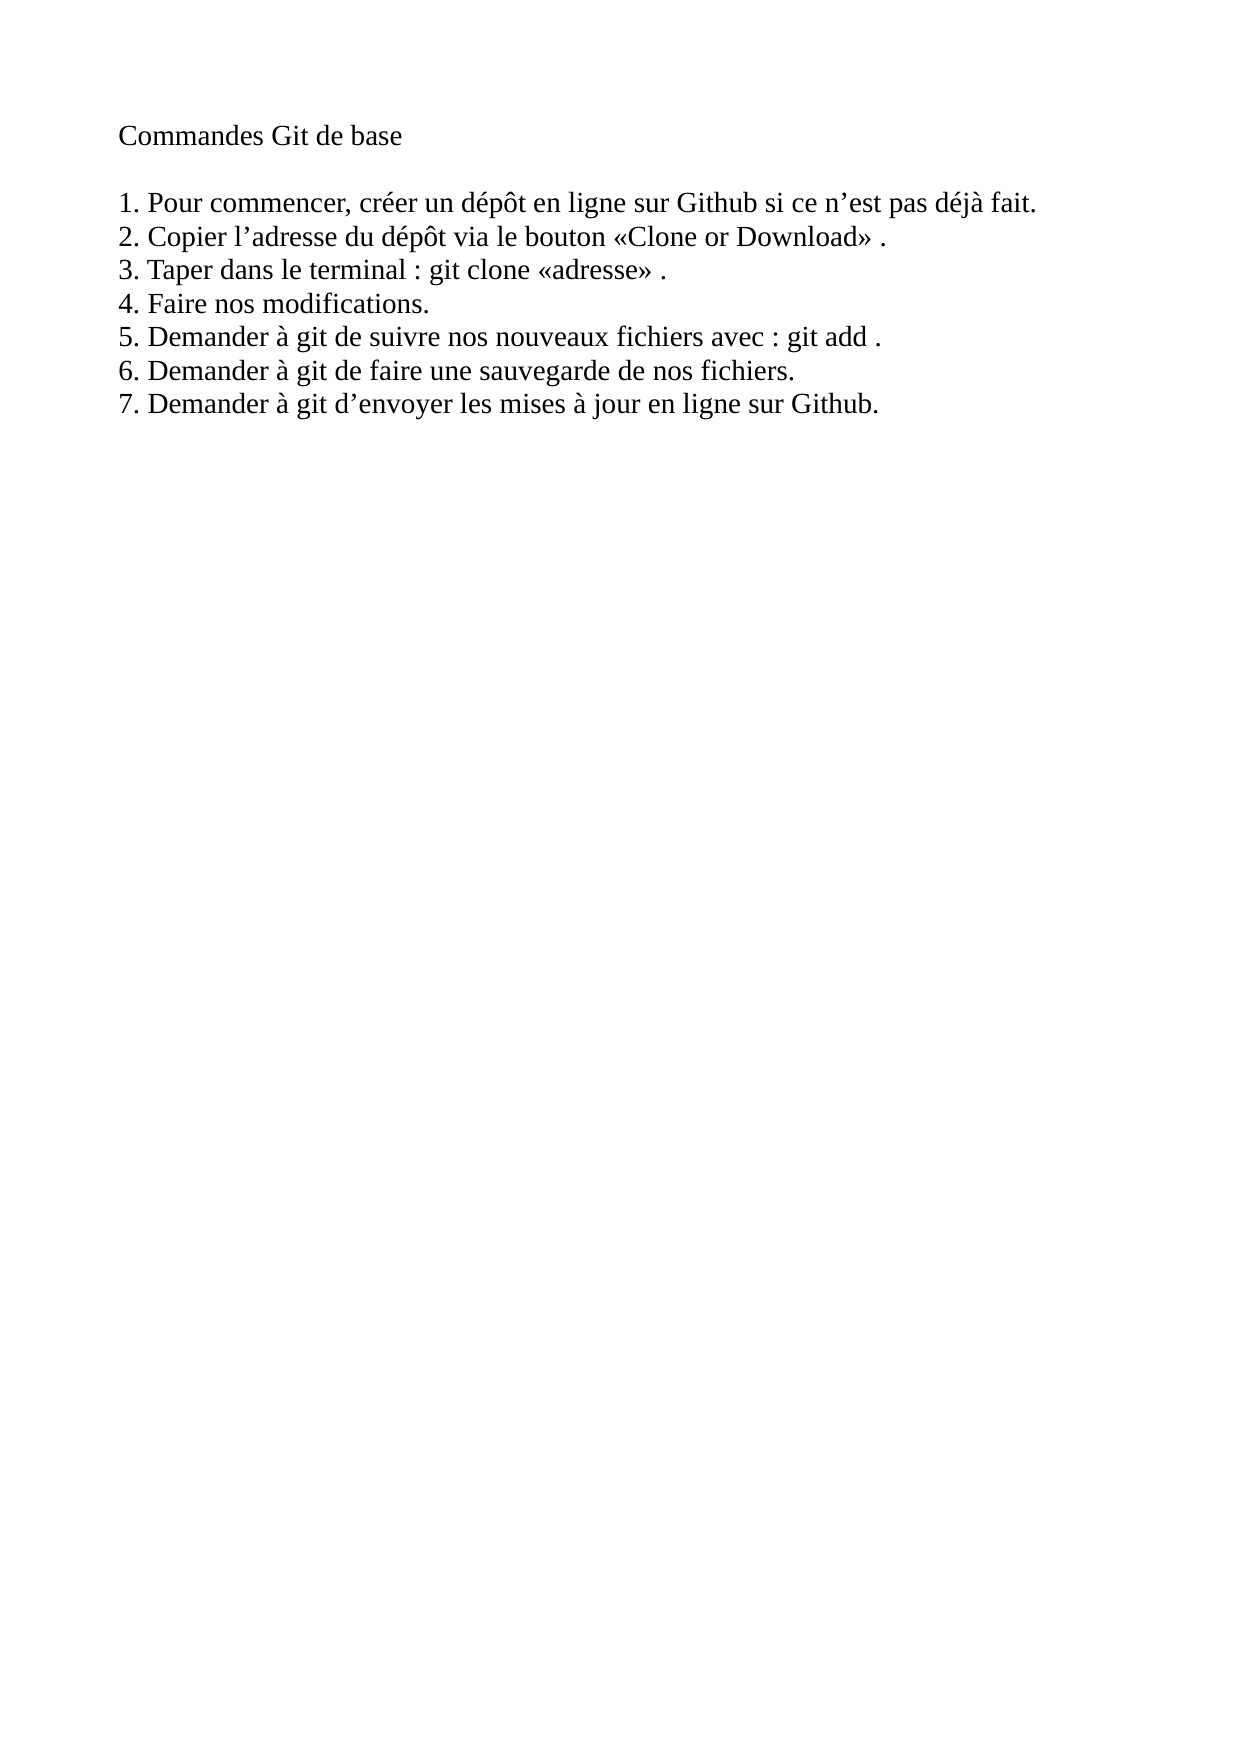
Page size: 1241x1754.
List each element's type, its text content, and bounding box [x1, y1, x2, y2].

text 3. Taper dans le terminal : git clone «adresse» . [118, 252, 1122, 286]
text 5. Demander à git de suivre nos nouveaux fichiers avec : git add . [118, 319, 1122, 353]
text 4. Faire nos modifications. [118, 286, 1122, 319]
text 6. Demander à git de faire une sauvegarde de nos fichiers. [118, 353, 1122, 386]
text 2. Copier l’adresse du dépôt via le bouton «Clone or Download» . [118, 219, 1122, 252]
text Commandes Git de base [118, 118, 1122, 152]
text 7. Demander à git d’envoyer les mises à jour en ligne sur Github. [118, 386, 1122, 420]
text 1. Pour commencer, créer un dépôt en ligne sur Github si ce n’est pas déjà fait. [118, 185, 1122, 219]
